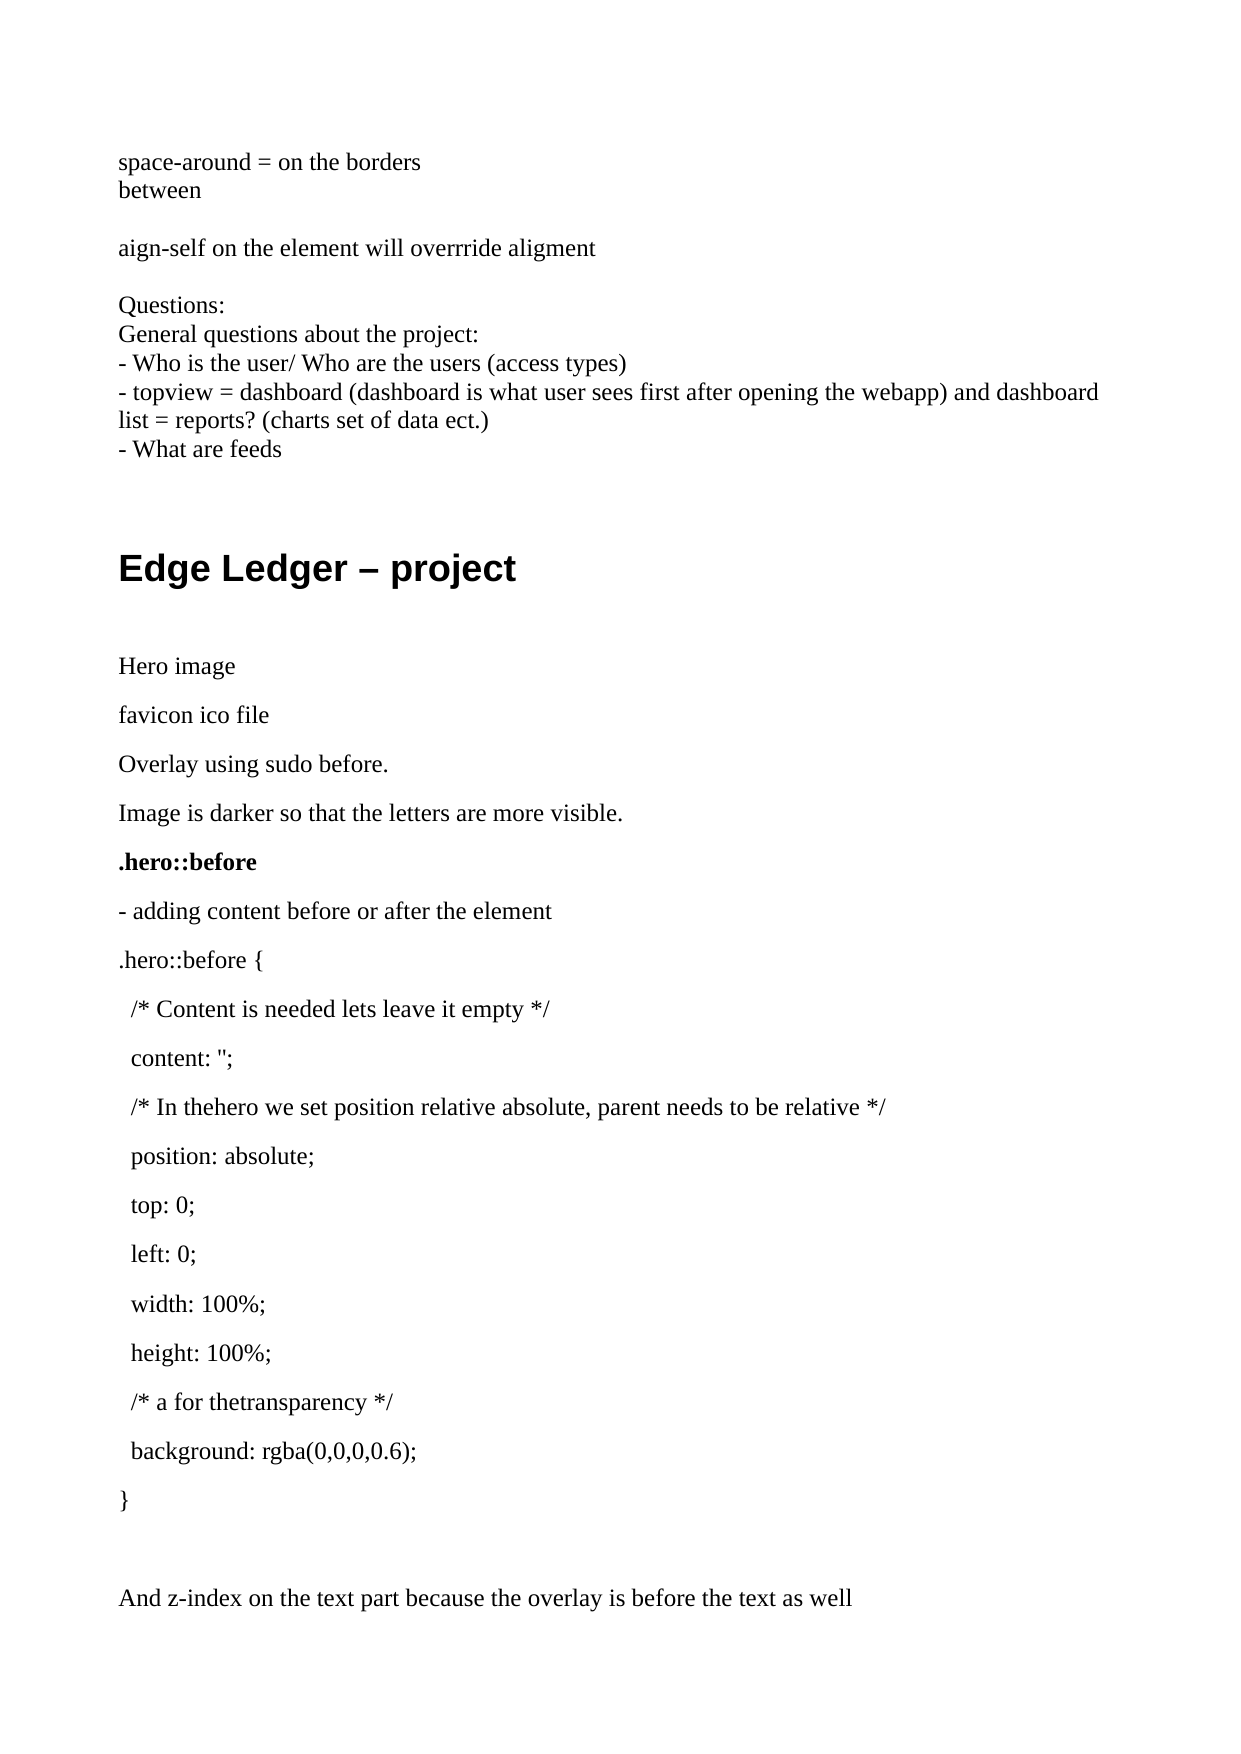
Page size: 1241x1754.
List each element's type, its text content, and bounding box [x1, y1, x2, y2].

text /* a for thetransparency */ [118, 1387, 1122, 1416]
text .hero::before [118, 847, 1122, 876]
text height: 100%; [118, 1338, 1122, 1366]
text between [118, 176, 1122, 204]
text - topview = dashboard (dashboard is what user sees first after opening the webapp) and dashboard list = reports? (charts set of data ect.) [118, 377, 1122, 434]
text /* In thehero we set position relative absolute, parent needs to be relative */ [118, 1092, 1122, 1121]
text favicon ico file [118, 700, 1122, 729]
text - adding content before or after the element [118, 896, 1122, 925]
text - Who is the user/ Who are the users (access types) [118, 348, 1122, 377]
text top: 0; [118, 1191, 1122, 1219]
text background: rgba(0,0,0,0.6); [118, 1436, 1122, 1464]
text And z-index on the text part because the overlay is before the text as well [118, 1583, 1122, 1612]
text Image is darker so that the letters are more visible. [118, 798, 1122, 827]
text .hero::before { [118, 945, 1122, 974]
text /* Content is needed lets leave it empty */ [118, 994, 1122, 1023]
text left: 0; [118, 1239, 1122, 1268]
subtitle Edge Ledger – project [118, 546, 1122, 589]
text - What are feeds [118, 434, 1122, 463]
text width: 100%; [118, 1289, 1122, 1317]
text space-around = on the borders [118, 147, 1122, 176]
text } [118, 1485, 1122, 1514]
text Questions: [118, 291, 1122, 319]
text General questions about the project: [118, 319, 1122, 348]
text aign-self on the element will overrride aligment [118, 233, 1122, 262]
text position: absolute; [118, 1141, 1122, 1170]
text Hero image [118, 651, 1122, 679]
text Overlay using sudo before. [118, 749, 1122, 778]
text content: ''; [118, 1043, 1122, 1072]
